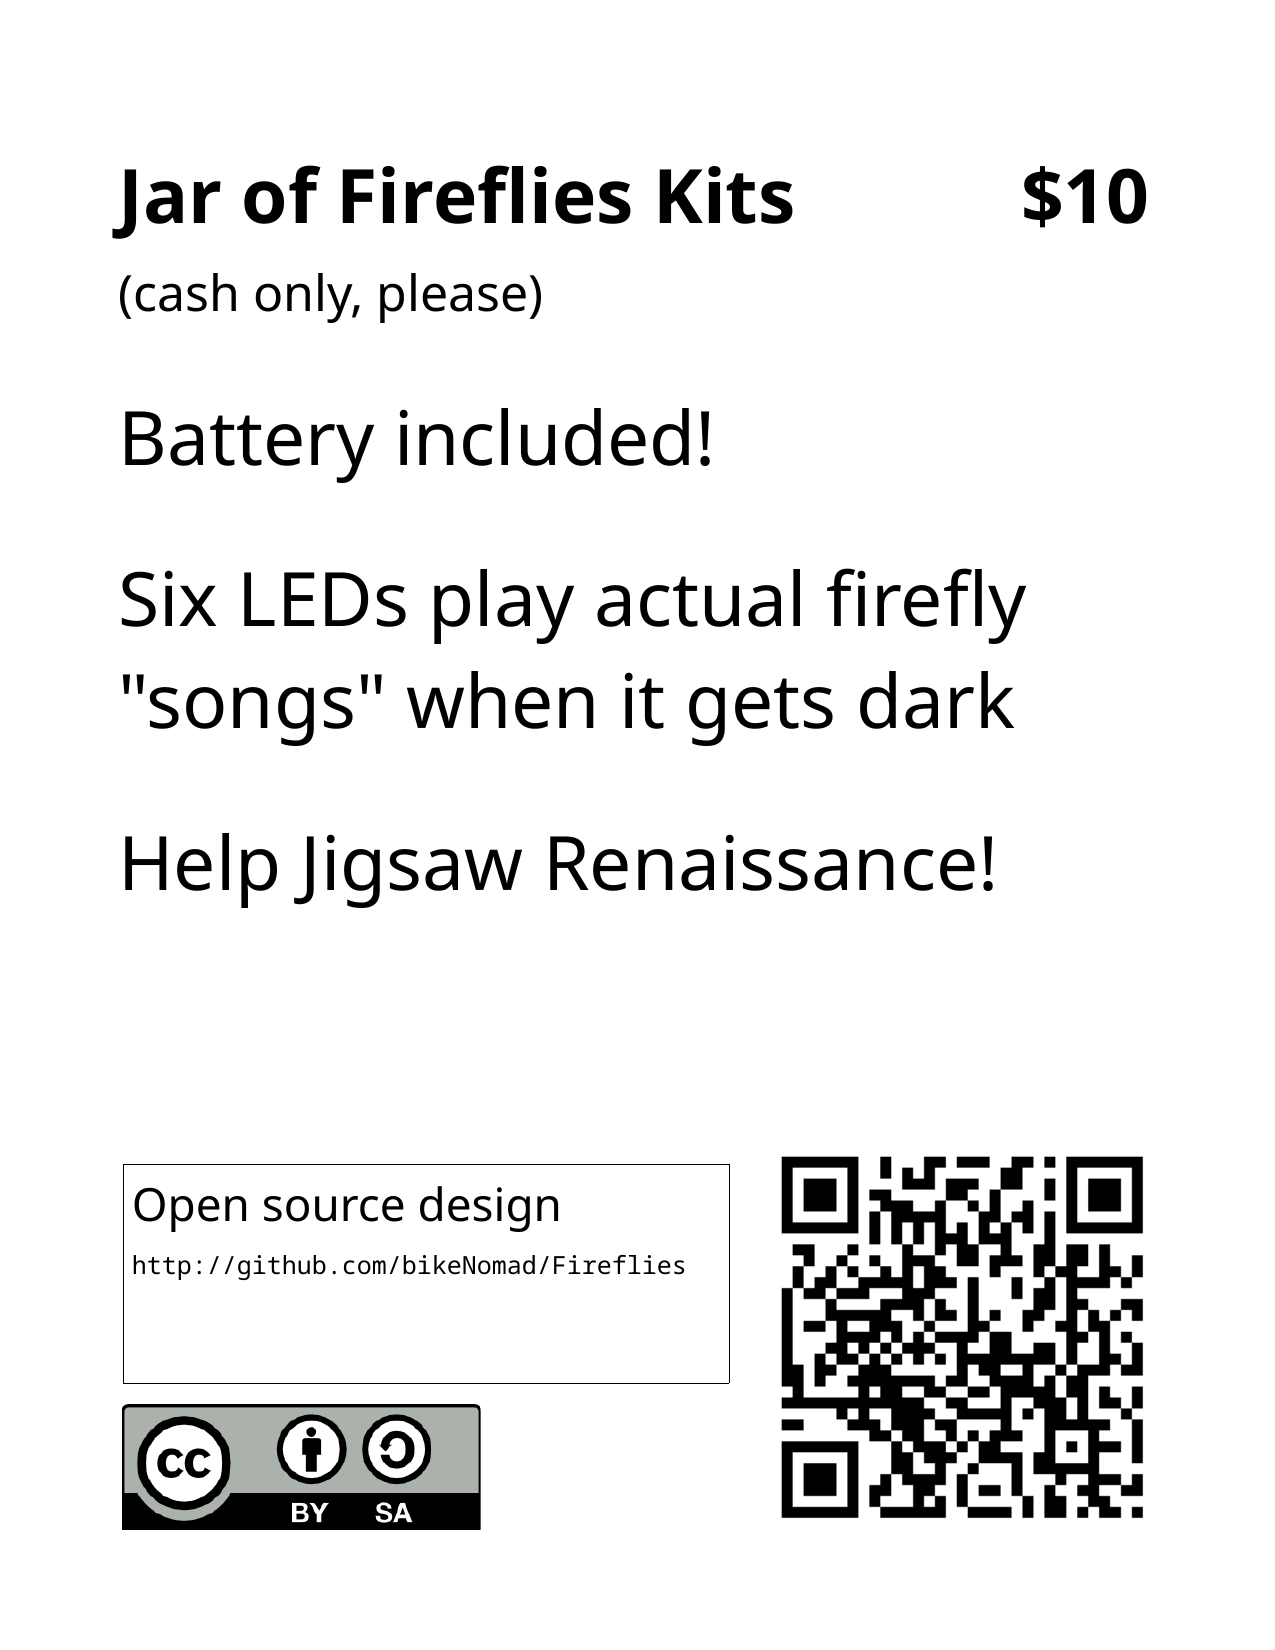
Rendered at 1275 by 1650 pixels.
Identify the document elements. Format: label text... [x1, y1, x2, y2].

text http://github.com/bikeNomad/Fireflies [132, 1248, 720, 1282]
picture [771, 1147, 1154, 1529]
subtitle Jar of Fireflies Kits $10 [118, 143, 1157, 245]
text Help Jigsaw Renaissance! [118, 810, 1157, 912]
text Open source design [132, 1173, 720, 1235]
picture [122, 1404, 481, 1530]
text Six LEDs play actual firefly "songs" when it gets dark [118, 546, 1157, 751]
text Battery included! [118, 385, 1157, 487]
text (cash only, please) [118, 258, 1157, 326]
